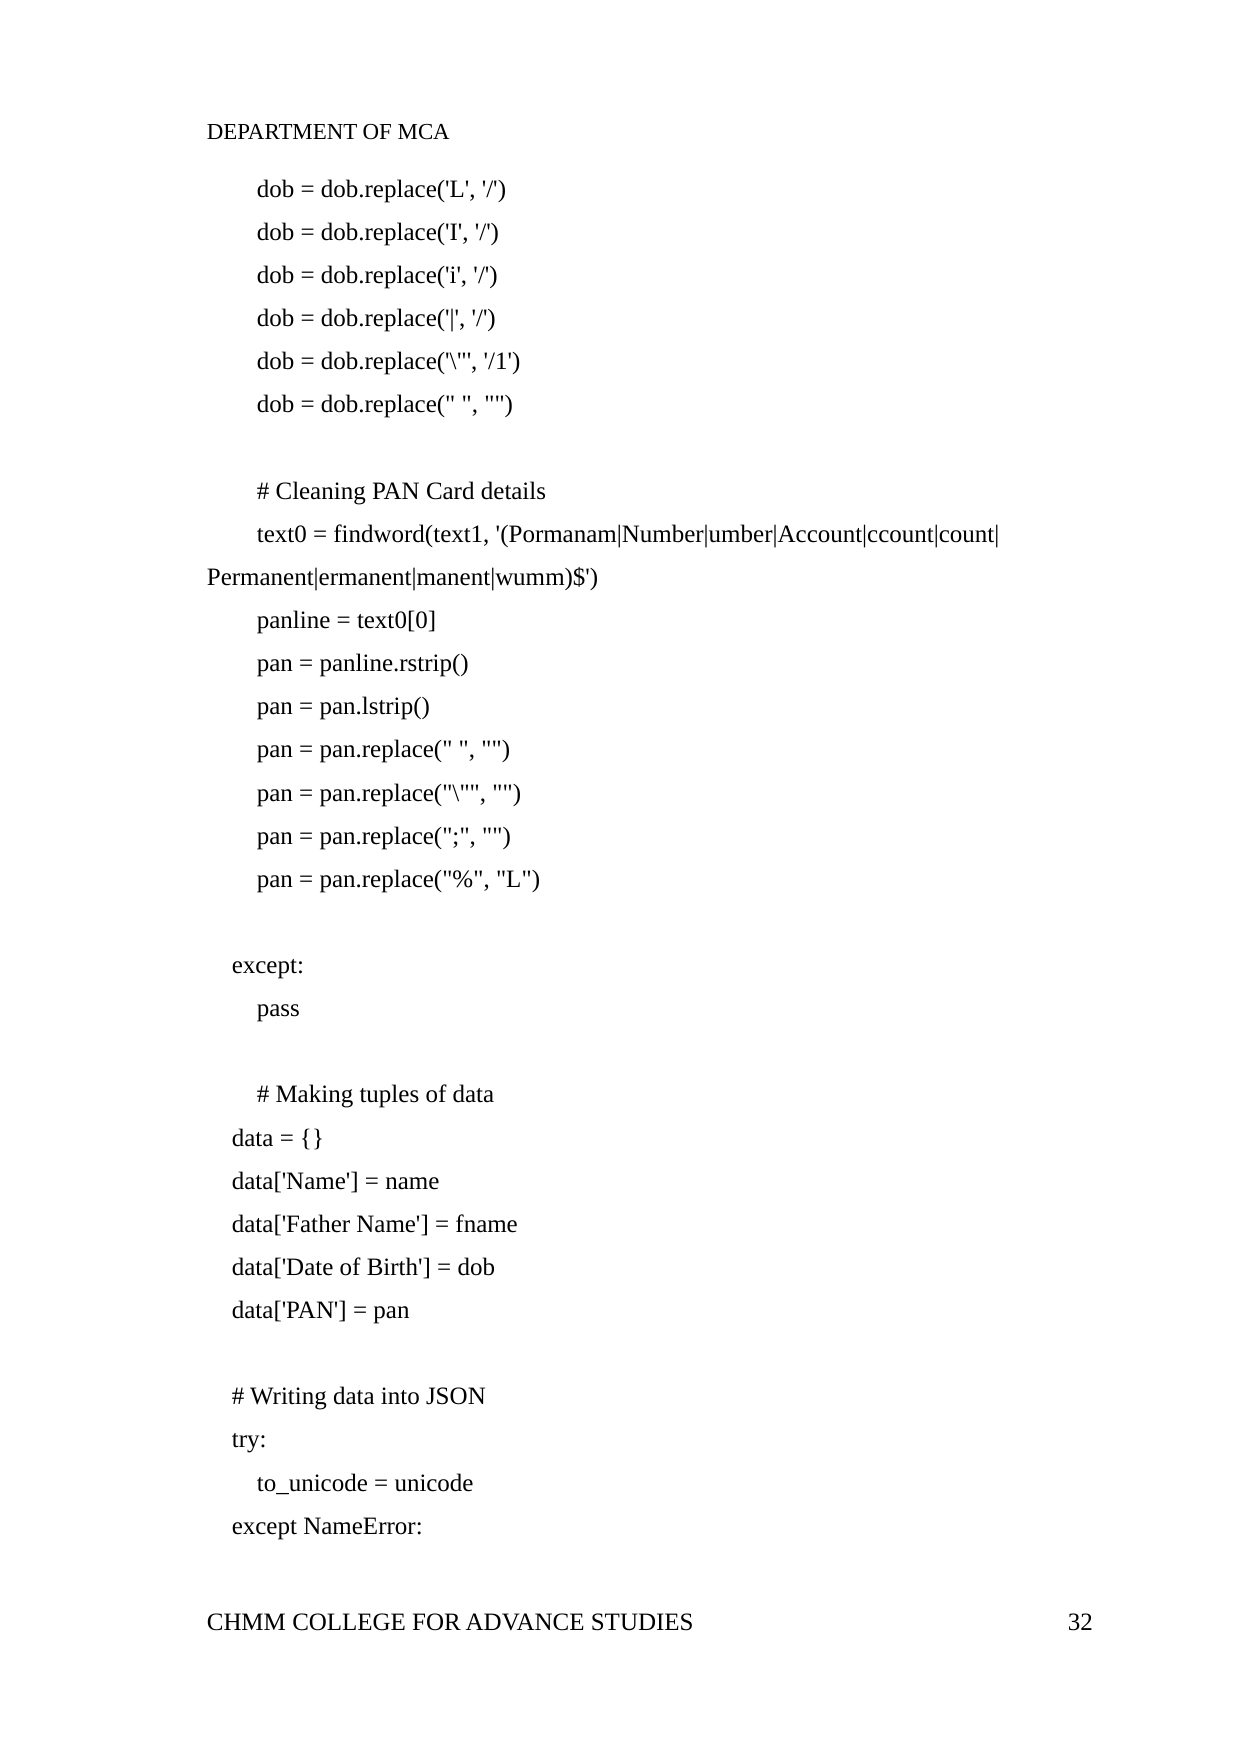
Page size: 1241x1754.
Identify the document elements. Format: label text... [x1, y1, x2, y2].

text pan = pan.replace("\"", "") [207, 778, 1093, 806]
text dob = dob.replace('\"', '/1') [207, 346, 1093, 375]
text # Making tuples of data [207, 1079, 1093, 1108]
text except: [207, 950, 1093, 979]
text except NameError: [207, 1511, 1093, 1539]
text pan = pan.replace(" ", "") [207, 734, 1093, 763]
text data['Father Name'] = fname [207, 1209, 1093, 1238]
text data['Name'] = name [207, 1166, 1093, 1194]
text dob = dob.replace('|', '/') [207, 303, 1093, 332]
text dob = dob.replace(" ", "") [207, 389, 1093, 418]
text data = {} [207, 1123, 1093, 1151]
text pan = pan.replace(";", "") [207, 821, 1093, 849]
text panline = text0[0] [207, 605, 1093, 634]
text data['Date of Birth'] = dob [207, 1252, 1093, 1281]
text to_unicode = unicode [207, 1468, 1093, 1496]
text # Cleaning PAN Card details [207, 476, 1093, 504]
text pan = pan.lstrip() [207, 691, 1093, 720]
text data['PAN'] = pan [207, 1295, 1093, 1324]
text pass [207, 993, 1093, 1022]
text dob = dob.replace('L', '/') [207, 174, 1093, 203]
text dob = dob.replace('i', '/') [207, 260, 1093, 289]
text dob = dob.replace('I', '/') [207, 217, 1093, 246]
text pan = pan.replace("%", "L") [207, 864, 1093, 893]
text text0 = findword(text1, '(Pormanam|Number|umber|Account|ccount|count|Permanent|ermanent|manent|wumm)$') [207, 519, 1093, 591]
text try: [207, 1424, 1093, 1453]
text pan = panline.rstrip() [207, 648, 1093, 677]
text # Writing data into JSON [207, 1381, 1093, 1410]
